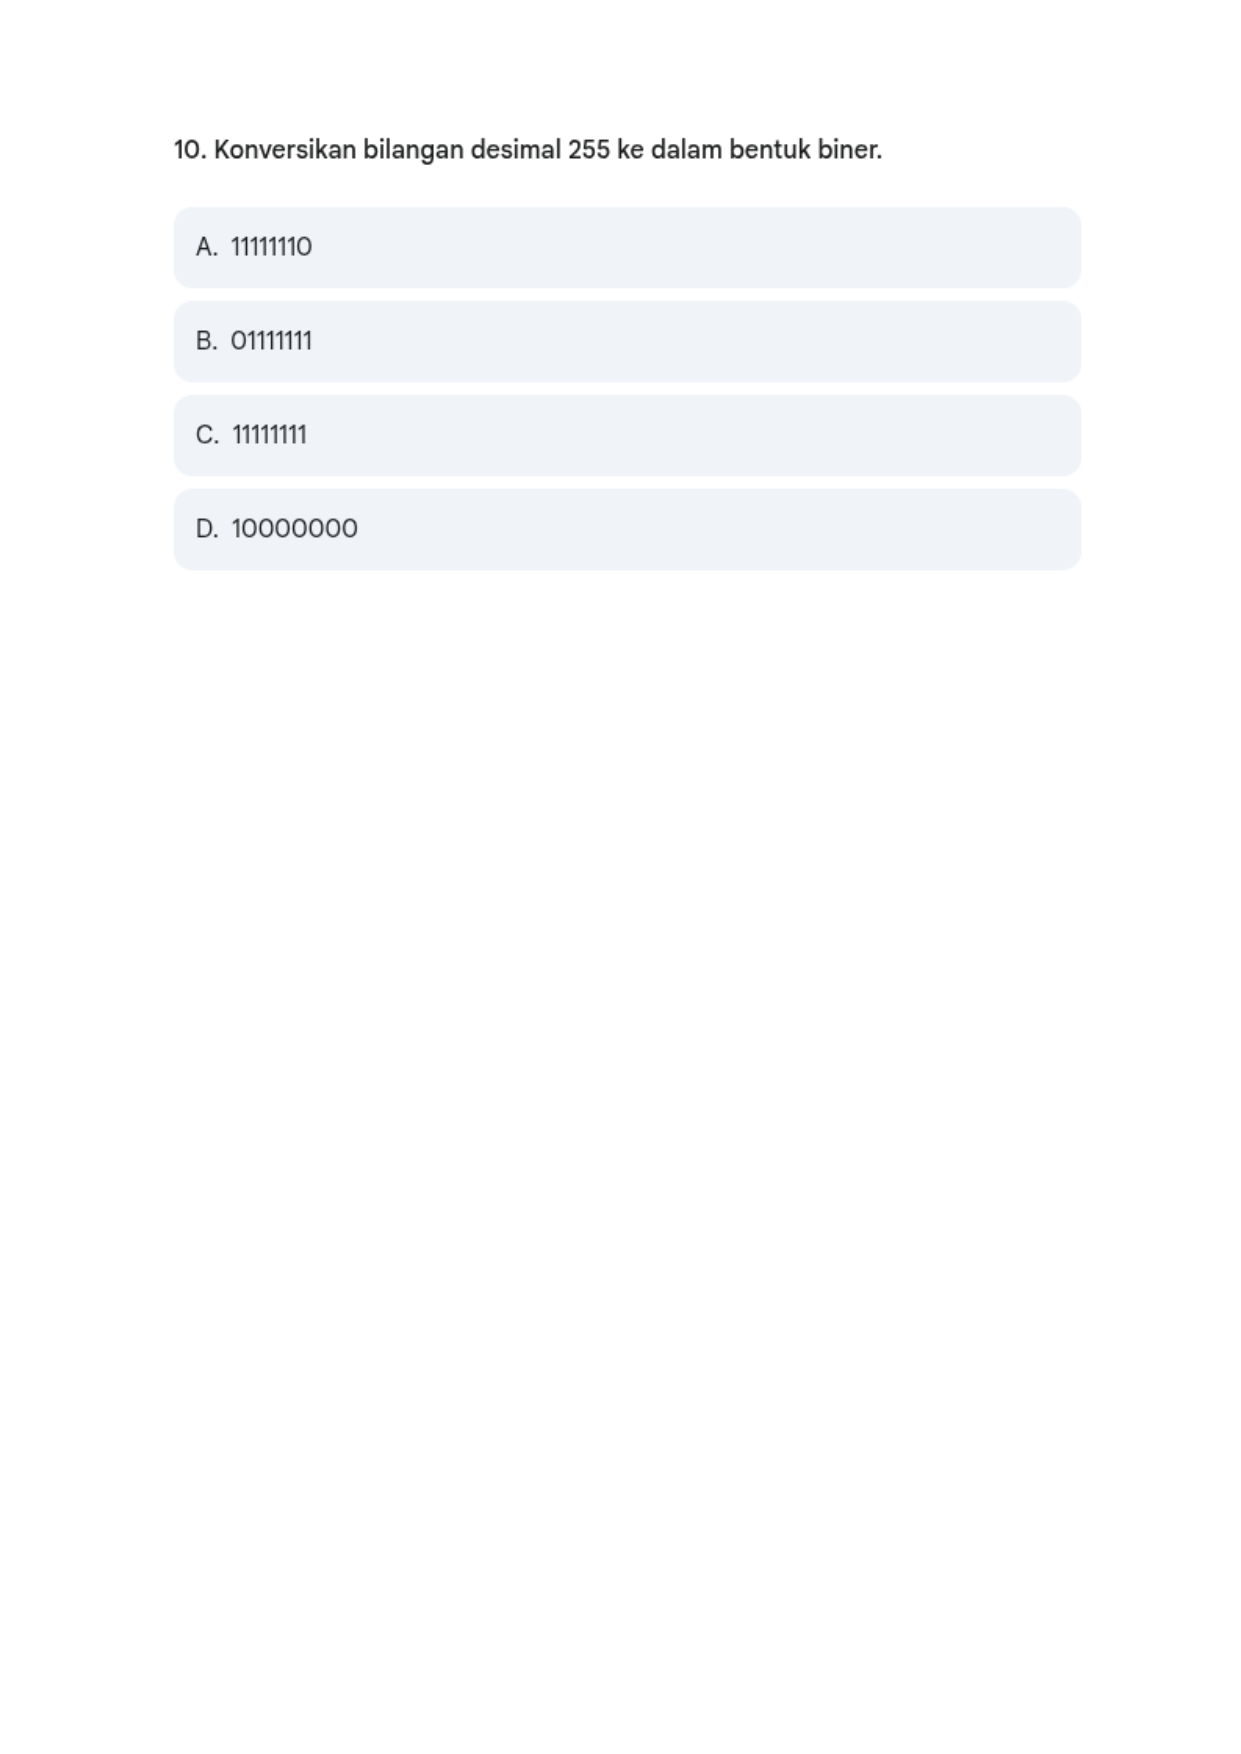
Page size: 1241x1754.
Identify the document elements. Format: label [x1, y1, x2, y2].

picture [124, 118, 1116, 594]
